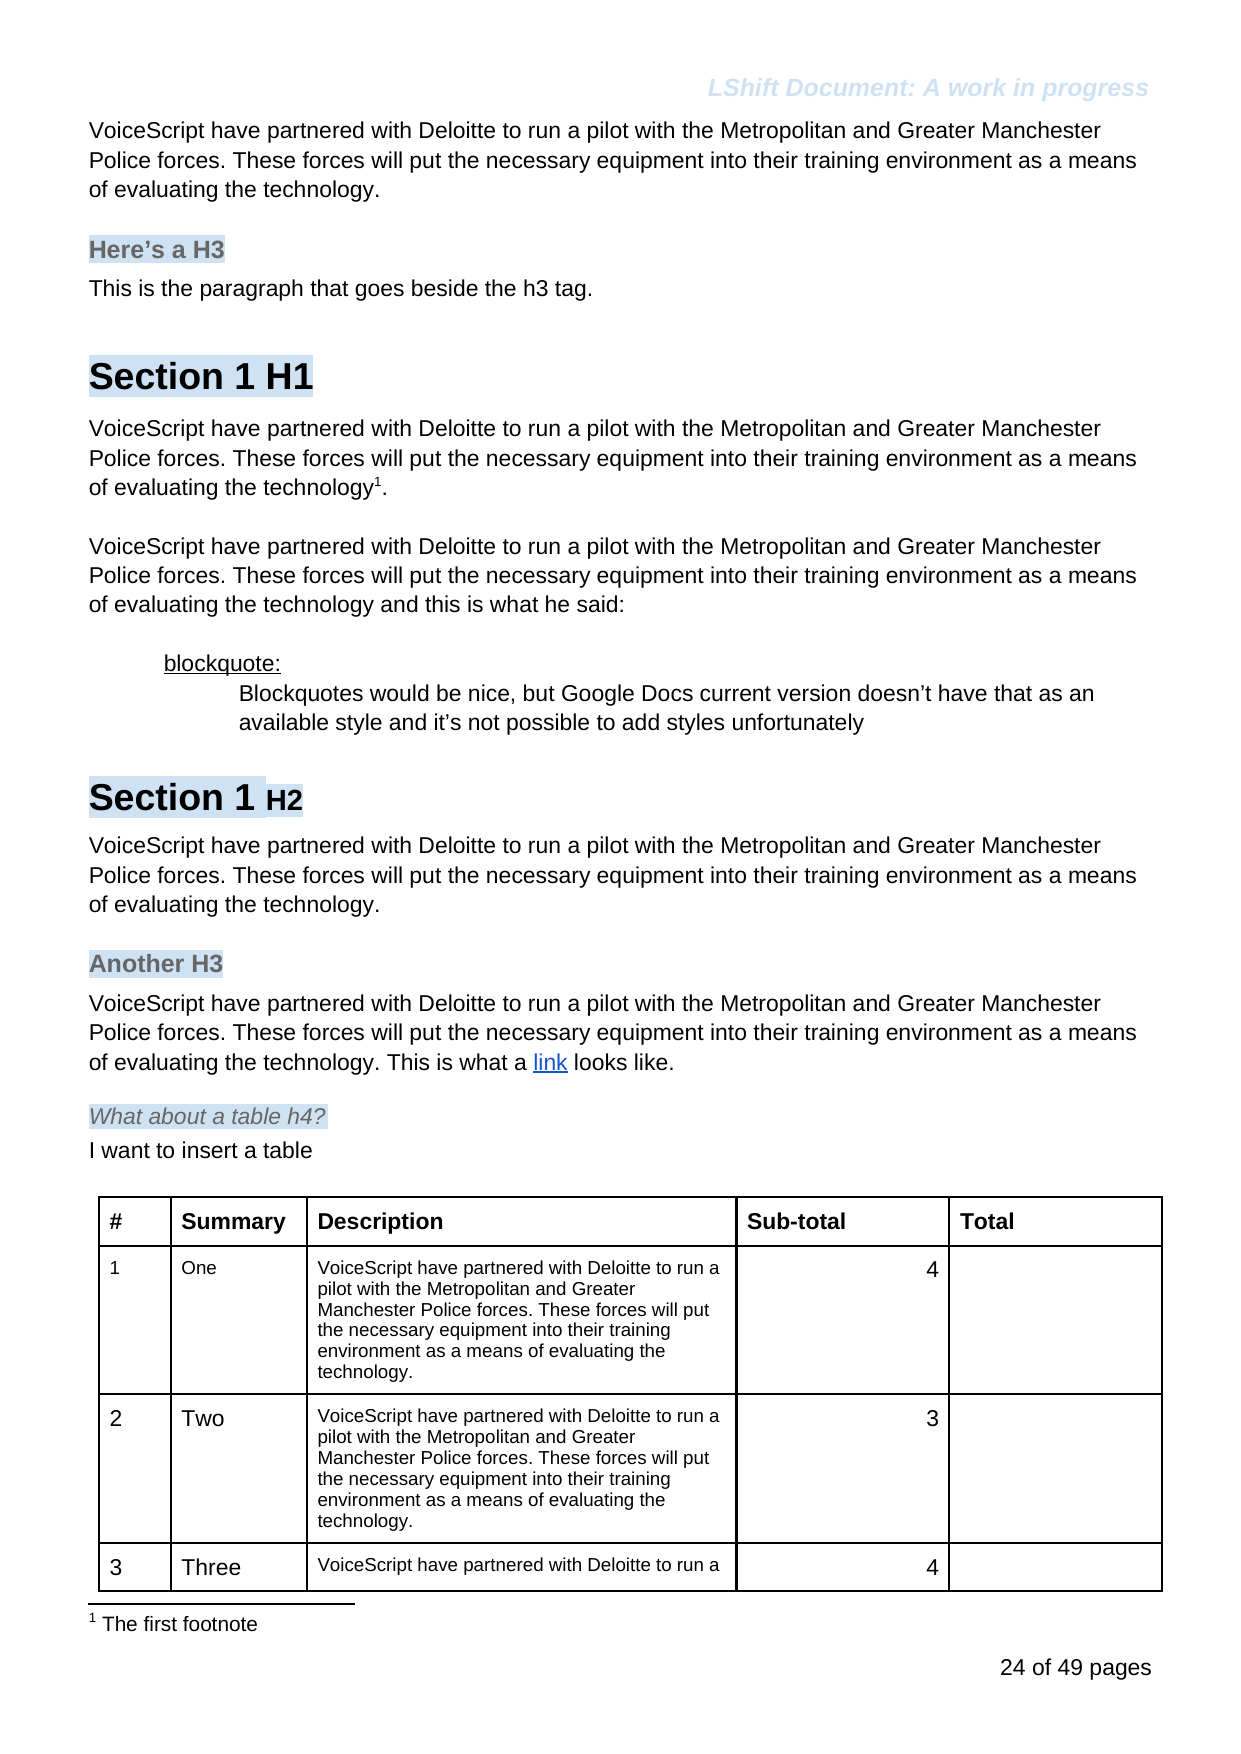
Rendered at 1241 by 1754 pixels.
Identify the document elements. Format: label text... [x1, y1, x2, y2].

table_cell Two [172, 1395, 306, 1542]
text VoiceScript have partnered with Deloitte to run a pilot with the Metropolitan and Greater Manchester Police forces. These forces will put the necessary equipment into their training environment as a means of evaluating the technology. This is what a link looks like. [88, 991, 1152, 1075]
table_header Total [950, 1198, 1161, 1244]
text VoiceScript have partnered with Deloitte to run a pilot with the Metropolitan and Greater Manchester Police forces. These forces will put the necessary equipment into their training environment as a means of evaluating the technology. [88, 118, 1152, 202]
table_cell 1 [100, 1247, 170, 1393]
table_cell [950, 1395, 1161, 1542]
table_cell 4 [738, 1247, 948, 1393]
table_cell Three [172, 1544, 306, 1590]
table_cell VoiceScript have partnered with Deloitte to run a [308, 1544, 735, 1590]
subtitle Section 1 H2 [266, 776, 1152, 818]
text VoiceScript have partnered with Deloitte to run a pilot with the Metropolitan and Greater Manchester Police forces. These forces will put the necessary equipment into their training environment as a means of evaluating the technology. [88, 416, 1152, 500]
subtitle Here’s a H3 [225, 235, 1152, 263]
text Blockquotes would be nice, but Google Docs current version doesn’t have that as an available style and it’s not possible to add styles unfortunately [238, 680, 1152, 735]
table_header # [100, 1198, 170, 1244]
table_cell [950, 1247, 1161, 1393]
text This is the paragraph that goes beside the h3 tag. [88, 276, 1152, 301]
table_cell [950, 1544, 1161, 1590]
text The first footnote [88, 1610, 1152, 1636]
table_header Summary [172, 1198, 306, 1244]
subtitle What about a table h4? [328, 1104, 1152, 1129]
subtitle Section 1 H1 [313, 355, 1152, 397]
table_cell VoiceScript have partnered with Deloitte to run a pilot with the Metropolitan and Greater Manchester Police forces. These forces will put the necessary equipment into their training environment as a means of evaluating the technology. [308, 1395, 735, 1542]
table_header Sub-total [738, 1198, 948, 1244]
table_cell 2 [100, 1395, 170, 1542]
text blockquote: [163, 651, 1152, 676]
text VoiceScript have partnered with Deloitte to run a pilot with the Metropolitan and Greater Manchester Police forces. These forces will put the necessary equipment into their training environment as a means of evaluating the technology. [88, 833, 1152, 917]
table_cell 4 [738, 1544, 948, 1590]
table_cell 3 [100, 1544, 170, 1590]
text I want to insert a table [88, 1137, 1152, 1163]
subtitle Another H3 [223, 950, 1152, 978]
table_cell One [172, 1247, 306, 1393]
text VoiceScript have partnered with Deloitte to run a pilot with the Metropolitan and Greater Manchester Police forces. These forces will put the necessary equipment into their training environment as a means of evaluating the technology and this is what he said: [88, 533, 1152, 618]
table_cell 3 [738, 1395, 948, 1542]
table_header Description [308, 1198, 735, 1244]
table_cell VoiceScript have partnered with Deloitte to run a pilot with the Metropolitan and Greater Manchester Police forces. These forces will put the necessary equipment into their training environment as a means of evaluating the technology. [308, 1247, 735, 1393]
